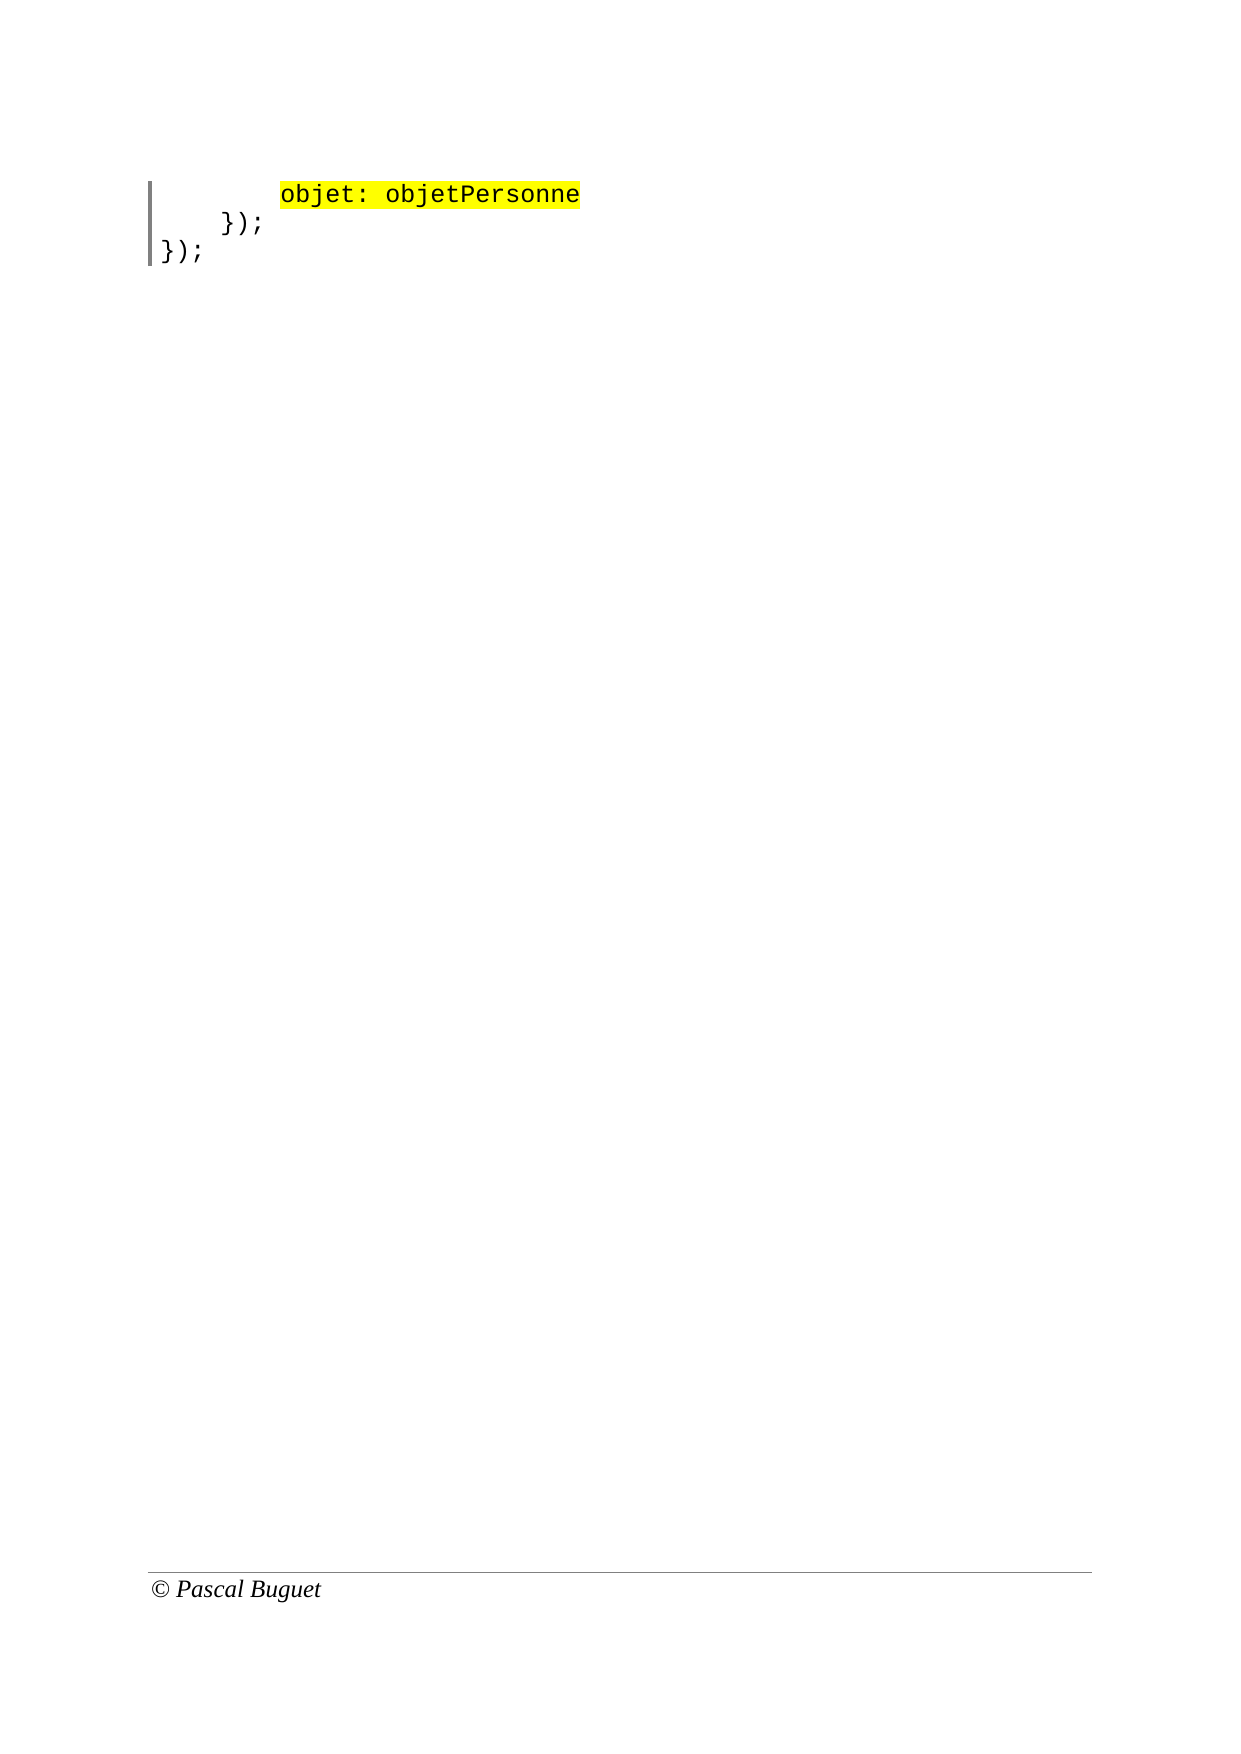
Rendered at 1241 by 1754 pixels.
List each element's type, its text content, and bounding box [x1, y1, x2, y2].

text }); [152, 238, 1092, 266]
text }); [152, 209, 1092, 238]
text objet: objetPersonne [152, 181, 1092, 209]
